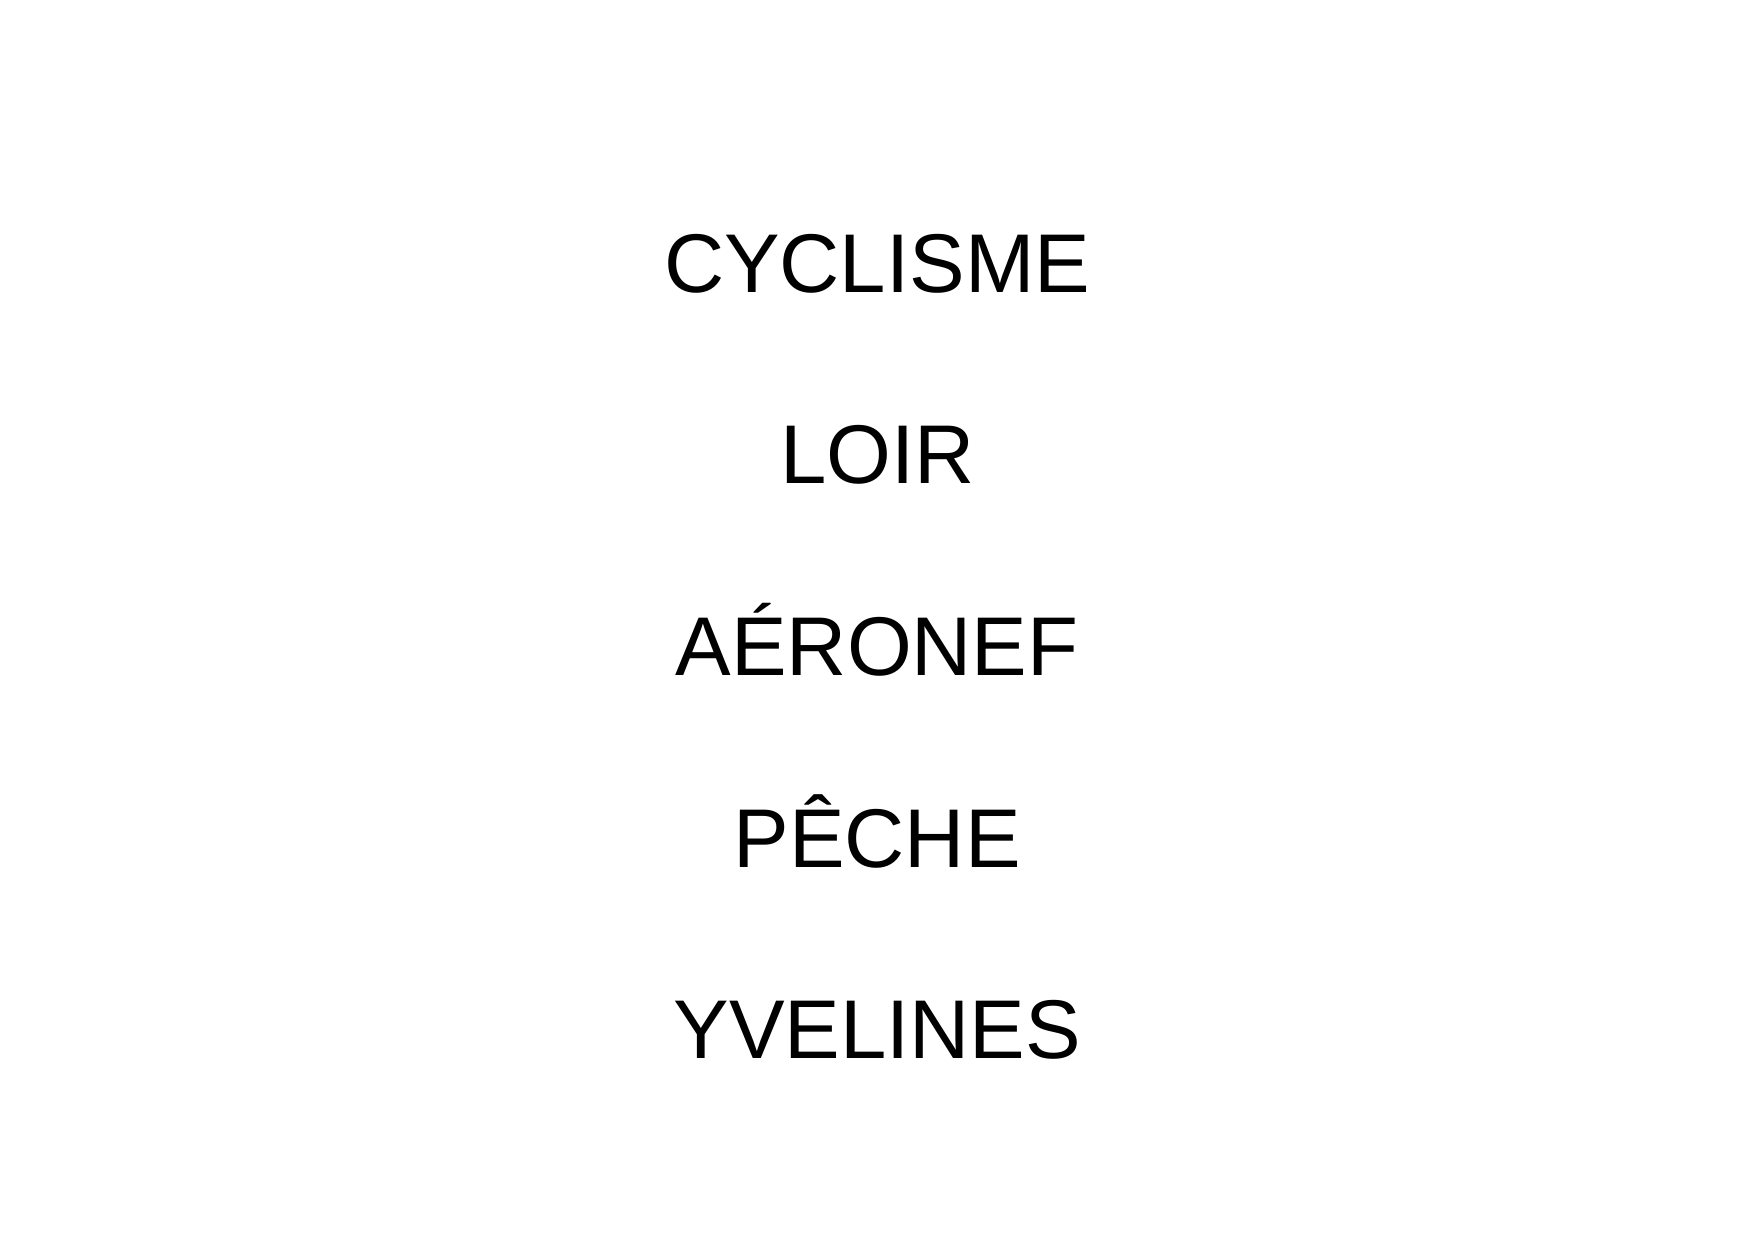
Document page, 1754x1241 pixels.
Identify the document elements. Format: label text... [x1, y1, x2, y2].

text AÉRONEF [118, 597, 1636, 693]
text CYCLISME [118, 214, 1636, 310]
text LOIR [118, 406, 1636, 501]
text PÊCHE [118, 789, 1636, 885]
text YVELINES [118, 981, 1636, 1076]
